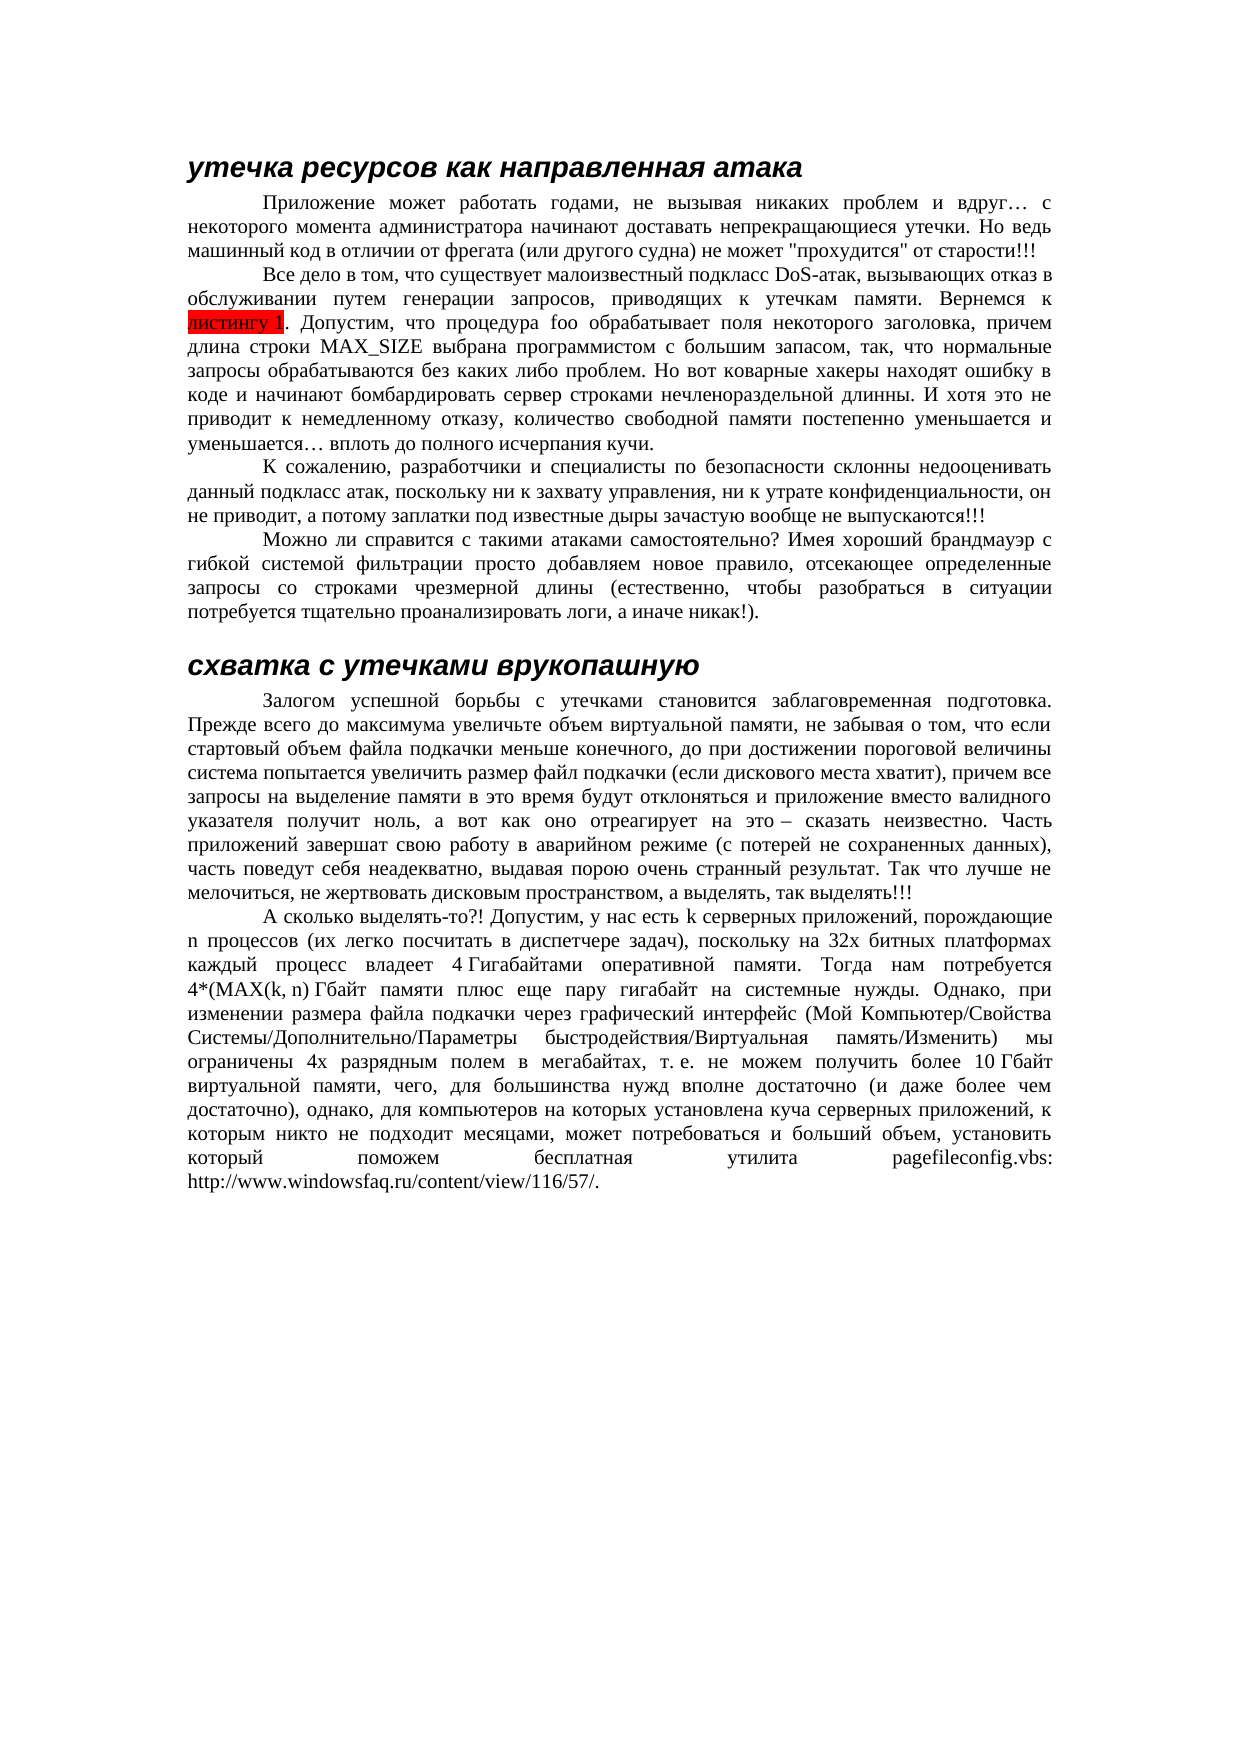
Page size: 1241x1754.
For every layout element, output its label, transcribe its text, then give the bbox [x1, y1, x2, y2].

text Все дело в том, что существует малоизвестный подкласс DoS-атак, вызывающих отказ в обслуживании путем генерации запросов, приводящих к утечкам памяти. Вернемся к листингу 1. Допустим, что процедура foo обрабатывает поля некоторого заголовка, причем длина строки MAX_SIZE выбрана программистом с большим запасом, так, что нормальные запросы обрабатываются без каких либо проблем. Но вот коварные хакеры находят ошибку в коде и начинают бомбардировать сервер строками нечленораздельной длинны. И хотя это не приводит к немедленному отказу, количество свободной памяти постепенно уменьшается и уменьшается… вплоть до полного исчерпания кучи. [187, 262, 1053, 454]
text Можно ли справится с такими атаками самостоятельно? Имея хороший брандмауэр с гибкой системой фильтрации просто добавляем новое правило, отсекающее определенные запросы со строками чрезмерной длины (естественно, чтобы разобраться в ситуации потребуется тщательно проанализировать логи, а иначе никак!). [187, 527, 1053, 623]
subtitle схватка с утечками врукопашную [187, 648, 1053, 681]
text Залогом успешной борьбы с утечками становится заблаговременная подготовка. Прежде всего до максимума увеличьте объем виртуальной памяти, не забывая о том, что если стартовый объем файла подкачки меньше конечного, до при достижении пороговой величины система попытается увеличить размер файл подкачки (если дискового места хватит), причем все запросы на выделение памяти в это время будут отклоняться и приложение вместо валидного указателя получит ноль, а вот как оно отреагирует на это – сказать неизвестно. Часть приложений завершат свою работу в аварийном режиме (с потерей не сохраненных данных), часть поведут себя неадекватно, выдавая порою очень странный результат. Так что лучше не мелочиться, не жертвовать дисковым пространством, а выделять, так выделять!!! [187, 688, 1053, 904]
subtitle утечка ресурсов как направленная атака [187, 150, 1053, 183]
text К сожалению, разработчики и специалисты по безопасности склонны недооценивать данный подкласс атак, поскольку ни к захвату управления, ни к утрате конфиденциальности, он не приводит, а потому заплатки под известные дыры зачастую вообще не выпускаются!!! [187, 454, 1053, 527]
text Приложение может работать годами, не вызывая никаких проблем и вдруг… с некоторого момента администратора начинают доставать непрекращающиеся утечки. Но ведь машинный код в отличии от фрегата (или другого судна) не может "прохудится" от старости!!! [187, 190, 1053, 262]
text А сколько выделять-то?! Допустим, у нас есть k серверных приложений, порождающие n процессов (их легко посчитать в диспетчере задач), поскольку на 32х битных платформах каждый процесс владеет 4 Гигабайтами оперативной памяти. Тогда нам потребуется 4*(MAX(k, n) Гбайт памяти плюс еще пару гигабайт на системные нужды. Однако, при изменении размера файла подкачки через графический интерфейс (Мой Компьютер/Свойства Системы/Дополнительно/Параметры быстродействия/Виртуальная память/Изменить) мы ограничены 4х разрядным полем в мегабайтах, т. е. не можем получить более 10 Гбайт виртуальной памяти, чего, для большинства нужд вполне достаточно (и даже более чем достаточно), однако, для компьютеров на которых установлена куча серверных приложений, к которым никто не подходит месяцами, может потребоваться и больший объем, установить который поможем бесплатная утилита pagefileconfig.vbs: http://www.windowsfaq.ru/content/view/116/57/. [187, 904, 1053, 1193]
